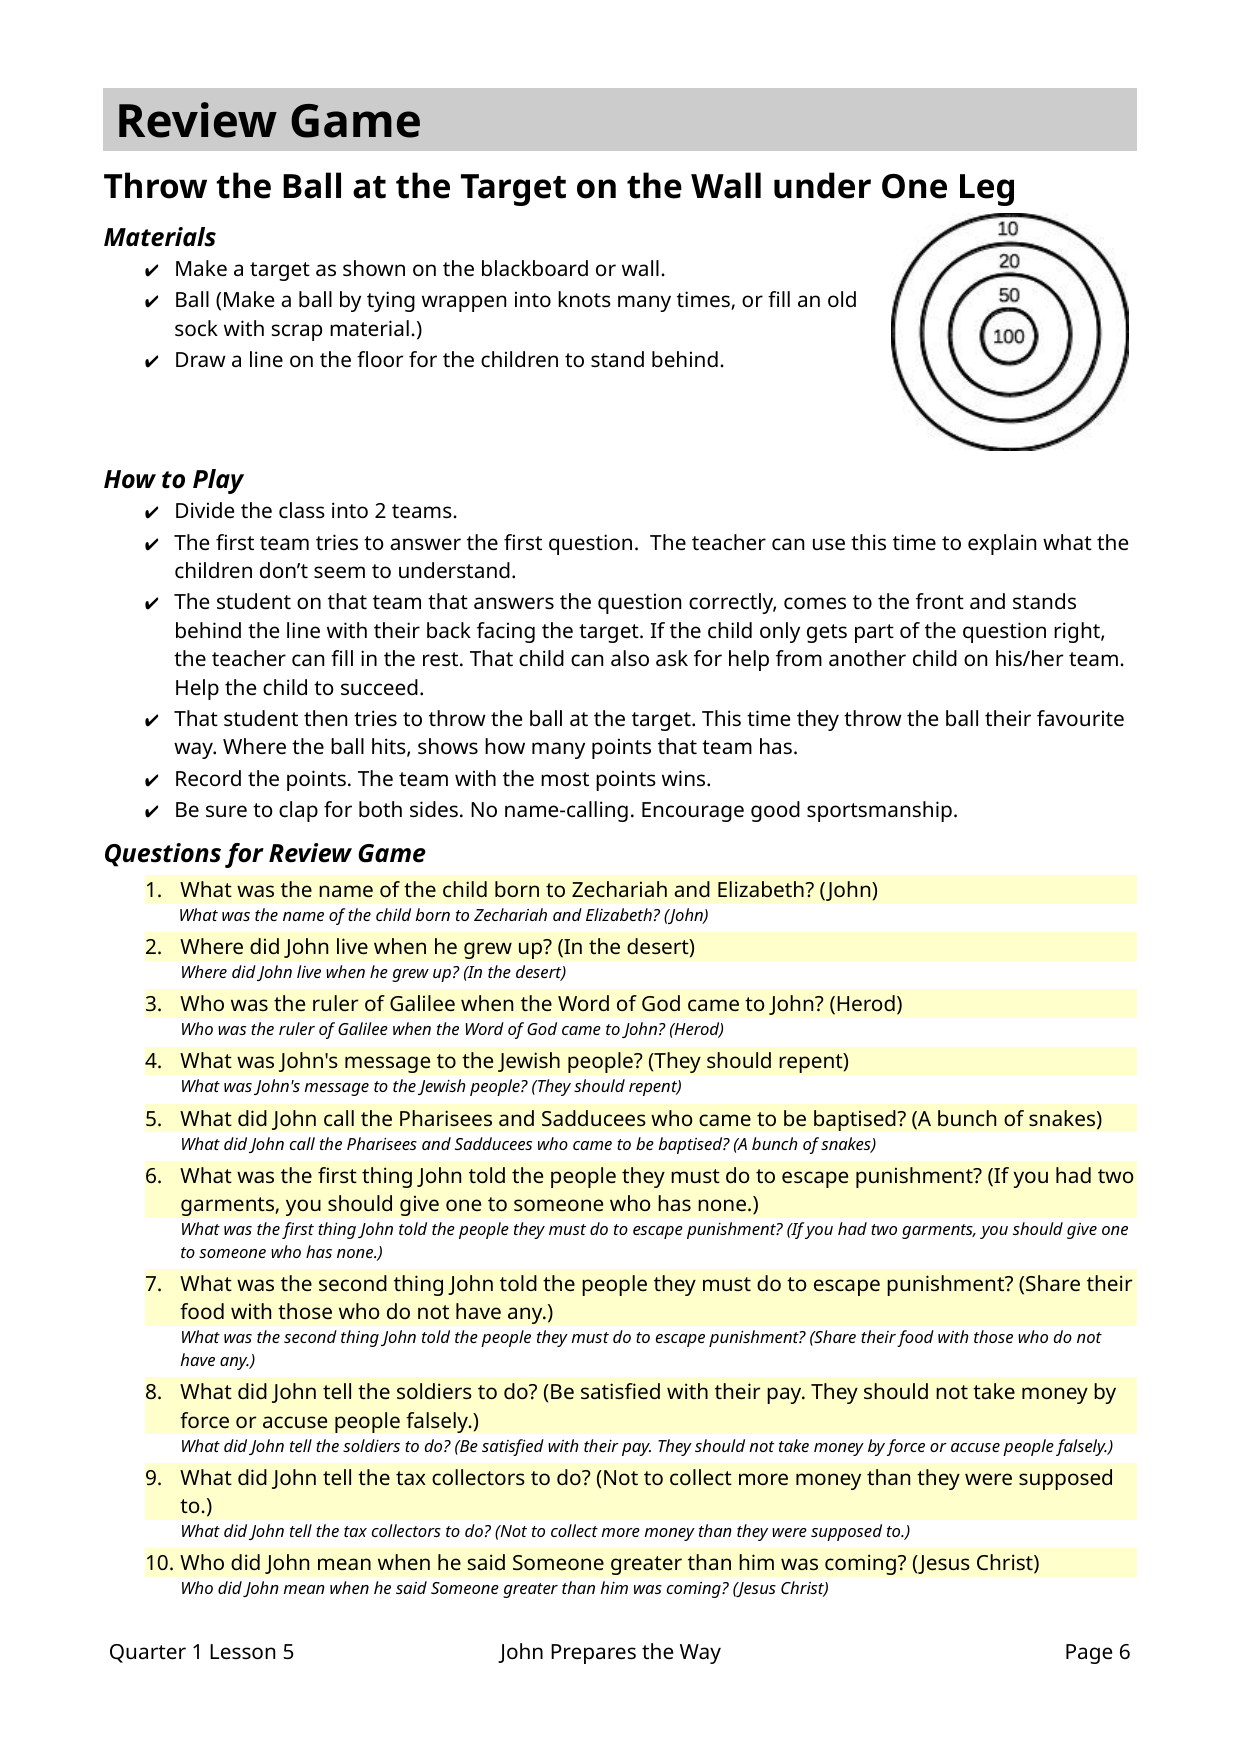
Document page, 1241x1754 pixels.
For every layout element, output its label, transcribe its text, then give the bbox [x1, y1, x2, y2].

list The first team tries to answer the first question. The teacher can use this time to explain what the children don’t seem to understand. [145, 528, 1137, 584]
list What did John tell the soldiers to do? (Be satisfied with their pay. They should not take money by force or accuse people falsely.) [145, 1377, 1137, 1434]
picture [891, 213, 1129, 451]
list What did John call the Pharisees and Sadducees who came to be baptised? (A bunch of snakes) [145, 1104, 1137, 1132]
list That student then tries to throw the ball at the target. This time they throw the ball their favourite way. Where the ball hits, shows how many points that team has. [145, 704, 1137, 761]
list What was the name of the child born to Zechariah and Elizabeth? (John) [141, 904, 1137, 927]
list Where did John live when he grew up? (In the desert) [145, 932, 1137, 961]
list What was the second thing John told the people they must do to escape punishment? (Share their food with those who do not have any.) [145, 1269, 1137, 1326]
list What was the first thing John told the people they must do to escape punishment? (If you had two garments, you should give one to someone who has none.) [145, 1161, 1137, 1218]
list The student on that team that answers the question correctly, comes to the front and stands behind the line with their back facing the target. If the child only gets part of the question right, the teacher can fill in the rest. That child can also ask for help from another child on his/her team. Help the child to succeed. [145, 587, 1137, 701]
list What did John tell the tax collectors to do? (Not to collect more money than they were supposed to.) [145, 1463, 1137, 1520]
list What was John's message to the Jewish people? (They should repent) [145, 1047, 1137, 1075]
text What was the second thing John told the people they must do to escape punishment? (Share their food with those who do not have any.) [180, 1326, 1137, 1371]
table_header [884, 208, 1136, 450]
list What was the name of the child born to Zechariah and Elizabeth? (John) [145, 875, 1137, 904]
subtitle Review Game [103, 88, 1137, 151]
table_header Materials Make a target as shown on the blackboard or wall. Ball (Make a ball by tying wrappen into knots many times, or fill an old sock with scrap material.) Draw a line on the floor for the children to stand behind. [103, 208, 884, 450]
list Be sure to clap for both sides. No name-calling. Encourage good sportsmanship. [145, 795, 1137, 824]
text Who was the ruler of Galilee when the Word of God came to John? (Herod) [180, 1018, 1137, 1041]
text How to Play [103, 462, 1137, 496]
text Where did John live when he grew up? (In the desert) [180, 961, 1137, 984]
text Who did John mean when he said Someone greater than him was coming? (Jesus Christ) [180, 1577, 1137, 1599]
text What was the first thing John told the people they must do to escape punishment? (If you had two garments, you should give one to someone who has none.) [180, 1218, 1137, 1263]
text What did John tell the soldiers to do? (Be satisfied with their pay. They should not take money by force or accuse people falsely.) [180, 1434, 1137, 1457]
list Who was the ruler of Galilee when the Word of God came to John? (Herod) [145, 989, 1137, 1018]
text What did John tell the tax collectors to do? (Not to collect more money than they were supposed to.) [180, 1520, 1137, 1542]
list Record the points. The team with the most points wins. [145, 764, 1137, 792]
text Questions for Review Game [103, 835, 1137, 869]
text Throw the Ball at the Target on the Wall under One Leg [103, 163, 1137, 208]
list Divide the class into 2 teams. [145, 496, 1137, 525]
list Who did John mean when he said Someone greater than him was coming? (Jesus Christ) [145, 1548, 1137, 1577]
text What was John's message to the Jewish people? (They should repent) [180, 1075, 1137, 1098]
text What did John call the Pharisees and Sadducees who came to be baptised? (A bunch of snakes) [180, 1132, 1137, 1155]
